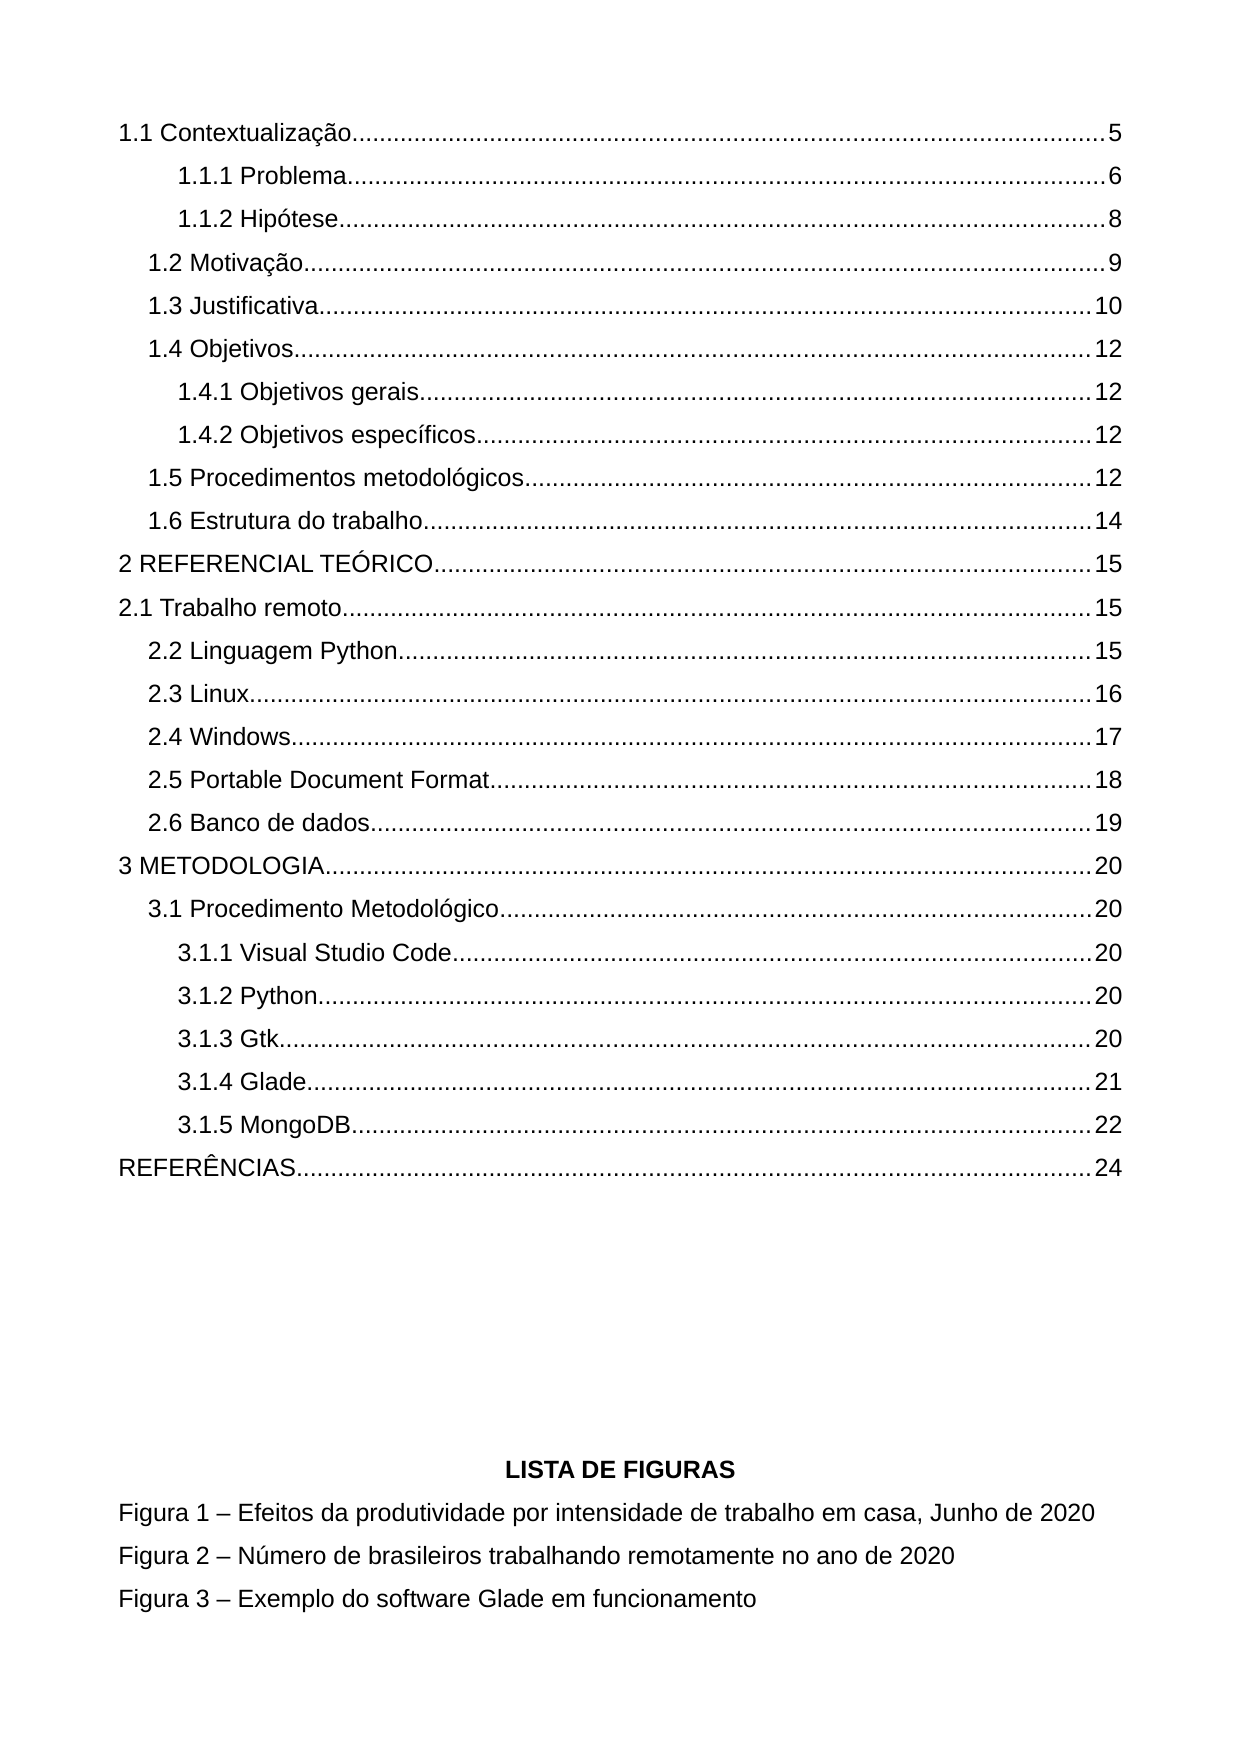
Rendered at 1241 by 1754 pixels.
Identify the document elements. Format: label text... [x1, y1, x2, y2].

text 1.1.1 Problema 6 [177, 161, 1122, 190]
text 1.5 Procedimentos metodológicos 12 [148, 463, 1122, 492]
text 1.4 Objetivos 12 [148, 334, 1122, 362]
text 3.1.2 Python 20 [177, 981, 1122, 1009]
text 1.4.2 Objetivos específicos 12 [177, 420, 1122, 449]
text 1.1 Contextualização 5 [118, 118, 1122, 147]
text 2.3 Linux 16 [148, 679, 1122, 707]
text 3.1 Procedimento Metodológico 20 [148, 894, 1122, 923]
text Figura 3 – Exemplo do software Glade em funcionamento [118, 1584, 1122, 1613]
text 2.4 Windows 17 [148, 722, 1122, 751]
text 2.6 Banco de dados 19 [148, 808, 1122, 837]
text 1.6 Estrutura do trabalho 14 [148, 506, 1122, 535]
text Figura 1 – Efeitos da produtividade por intensidade de trabalho em casa, Junho de 2020 [118, 1498, 1122, 1527]
text 3 METODOLOGIA 20 [118, 851, 1122, 880]
text REFERÊNCIAS 24 [118, 1153, 1122, 1182]
text Figura 2 – Número de brasileiros trabalhando remotamente no ano de 2020 [118, 1541, 1122, 1570]
text 2 REFERENCIAL TEÓRICO 15 [118, 549, 1122, 578]
text LISTA DE FIGURAS [118, 1455, 1122, 1484]
text 3.1.5 MongoDB 22 [177, 1110, 1122, 1139]
text 3.1.3 Gtk 20 [177, 1024, 1122, 1052]
text 1.4.1 Objetivos gerais 12 [177, 377, 1122, 406]
text 2.5 Portable Document Format 18 [148, 765, 1122, 794]
text 1.3 Justificativa 10 [148, 291, 1122, 319]
text 3.1.1 Visual Studio Code 20 [177, 937, 1122, 966]
text 2.1 Trabalho remoto 15 [118, 592, 1122, 621]
text 3.1.4 Glade 21 [177, 1067, 1122, 1096]
text 1.2 Motivação 9 [148, 247, 1122, 276]
text 2.2 Linguagem Python 15 [148, 636, 1122, 664]
text 1.1.2 Hipótese 8 [177, 204, 1122, 233]
